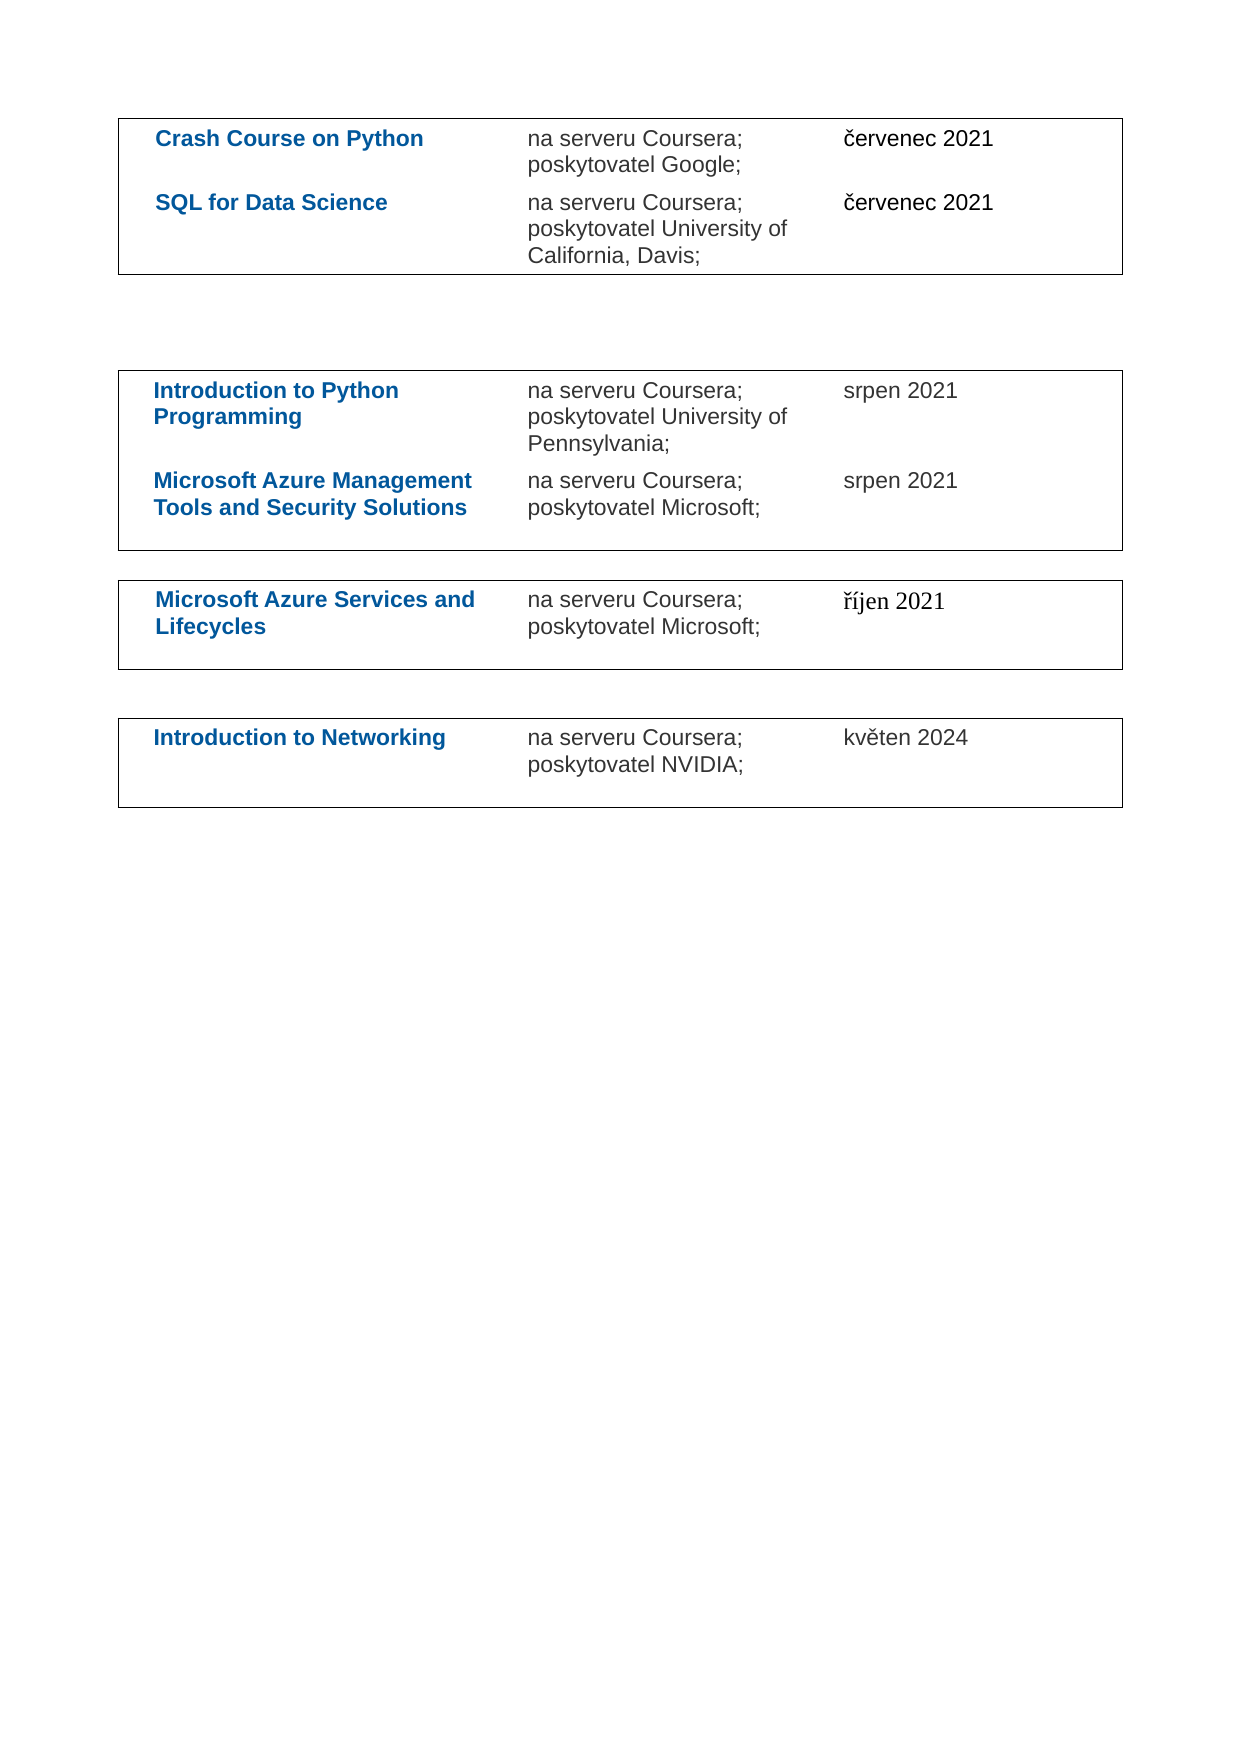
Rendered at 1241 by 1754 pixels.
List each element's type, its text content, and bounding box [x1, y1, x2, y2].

table_header srpen 2021 [806, 371, 1122, 462]
table_header na serveru Coursera; poskytovatel Microsoft; [491, 581, 806, 669]
table_cell srpen 2021 [806, 462, 1122, 550]
table_header na serveru Coursera; poskytovatel NVIDIA; [491, 719, 806, 807]
table_cell SQL for Data Science [119, 183, 491, 274]
table_header říjen 2021 [806, 581, 1122, 669]
table_header Introduction to Python Programming [119, 371, 491, 462]
table_header na serveru Coursera; poskytovatel Google; [491, 119, 806, 183]
table_header květen 2024 [806, 719, 1122, 807]
table_header na serveru Coursera; poskytovatel University of Pennsylvania; [491, 371, 806, 462]
table_cell na serveru Coursera; poskytovatel University of California, Davis; [491, 183, 806, 274]
table_cell červenec 2021 [806, 183, 1122, 274]
table_header Introduction to Networking [119, 719, 491, 807]
table_cell Microsoft Azure Management Tools and Security Solutions [119, 462, 491, 550]
table_header červenec 2021 [806, 119, 1122, 183]
table_cell na serveru Coursera; poskytovatel Microsoft; [491, 462, 806, 550]
table_header Microsoft Azure Services and Lifecycles [119, 581, 491, 669]
table_header Crash Course on Python [119, 119, 491, 183]
